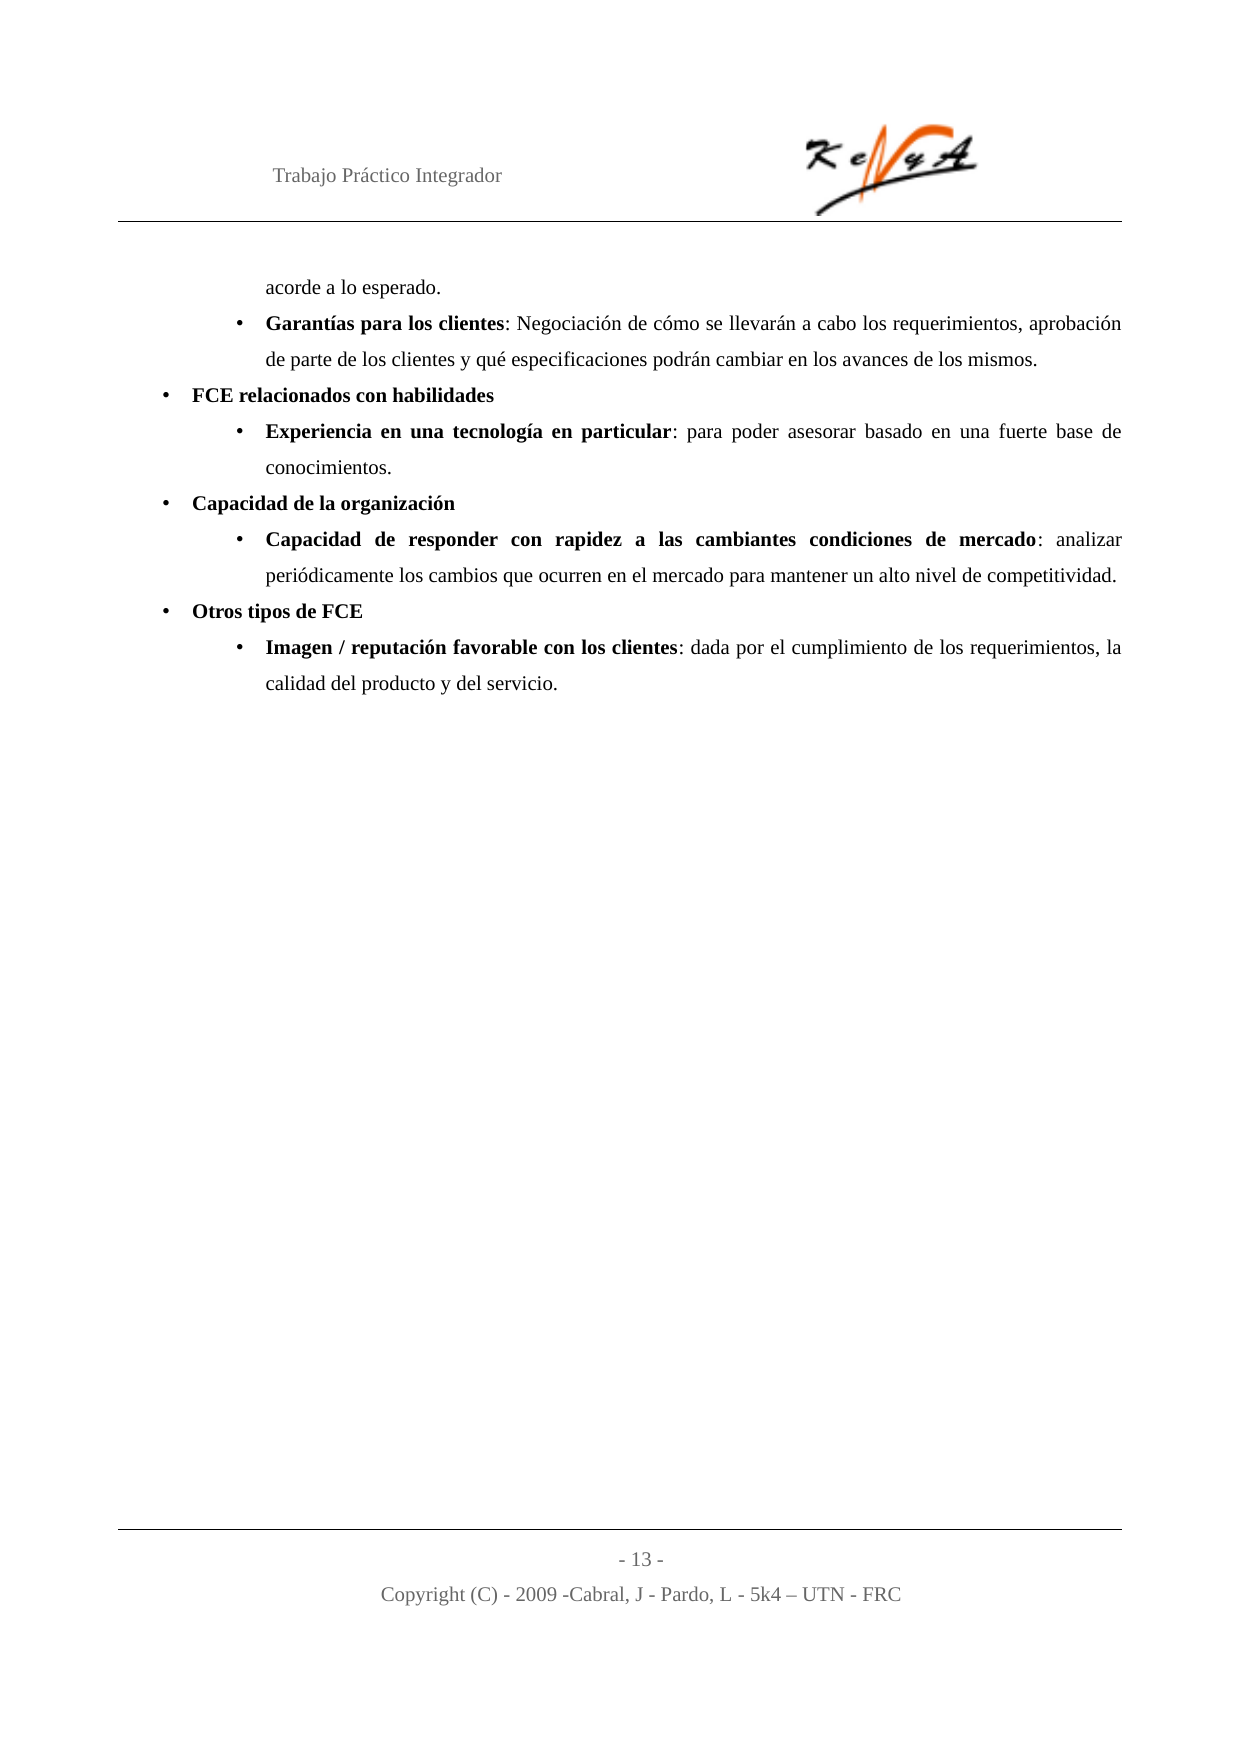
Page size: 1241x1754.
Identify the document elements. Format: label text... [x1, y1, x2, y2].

list Experiencia en una tecnología en particular: para poder asesorar basado en una fuerte base de conocimientos. [236, 419, 1122, 479]
list Capacidad de responder con rapidez a las cambiantes condiciones de mercado: analizar periódicamente los cambios que ocurren en el mercado para mantener un alto nivel de competitividad. [236, 527, 1122, 587]
list Imagen / reputación favorable con los clientes: dada por el cumplimiento de los requerimientos, la calidad del producto y del servicio. [236, 635, 1122, 695]
list acorde a lo esperado. [236, 275, 1122, 299]
list Otros tipos de FCE [162, 599, 1122, 623]
list Capacidad de la organización [162, 491, 1122, 515]
list FCE relacionados con habilidades [162, 383, 1122, 407]
picture [805, 123, 979, 216]
list Garantías para los clientes: Negociación de cómo se llevarán a cabo los requerimientos, aprobación de parte de los clientes y qué especificaciones podrán cambiar en los avances de los mismos. [236, 311, 1122, 371]
